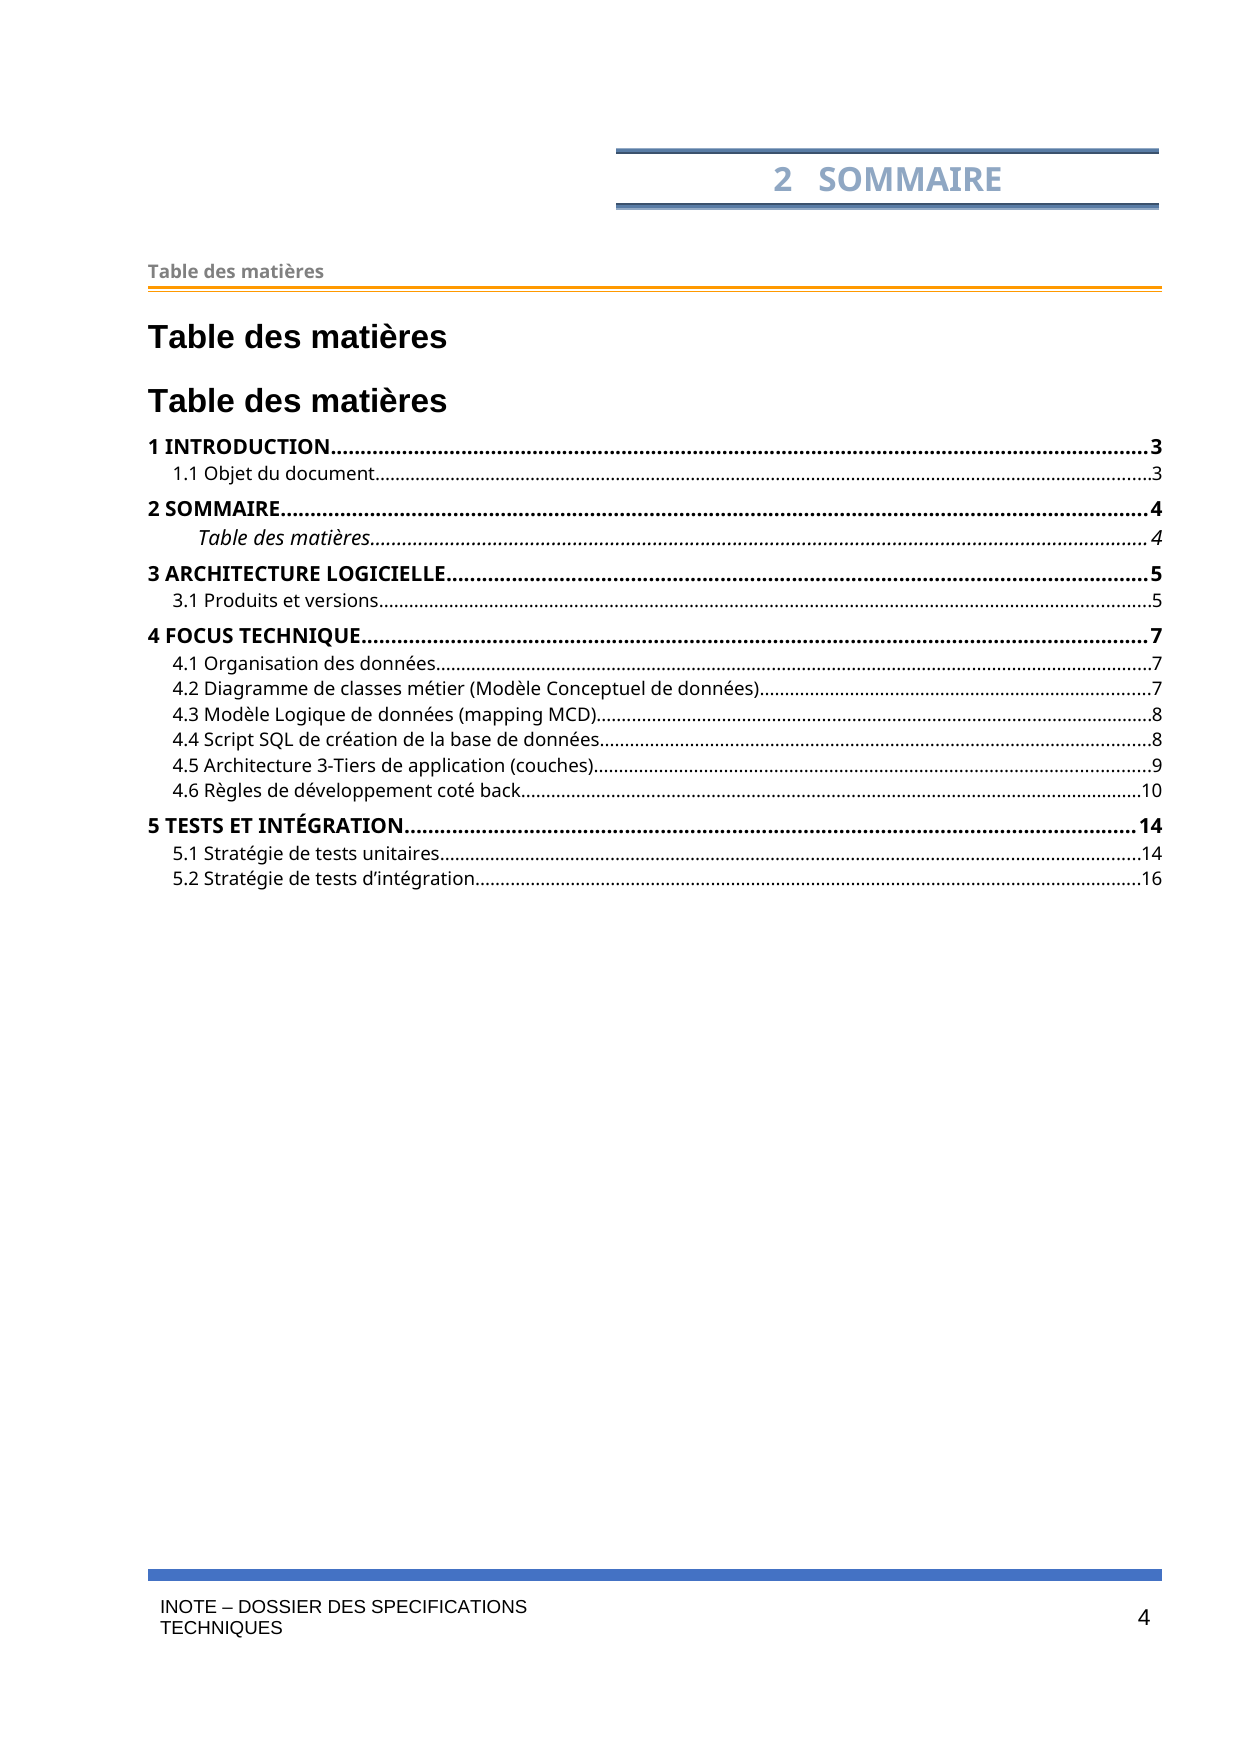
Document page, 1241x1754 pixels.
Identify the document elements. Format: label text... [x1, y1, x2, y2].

text 2 Sommaire 4 [148, 494, 1162, 523]
subtitle Table des matières [148, 259, 1162, 286]
subtitle Table des matières [148, 317, 1162, 356]
text Table des matières 4 [198, 523, 1162, 551]
subtitle Sommaire [616, 154, 1159, 203]
text 3.1 Produits et versions 5 [172, 588, 1162, 613]
text 5.2 Stratégie de tests d’intégration 16 [172, 866, 1162, 891]
text 4.1 Organisation des données 7 [172, 650, 1162, 676]
text 4.2 Diagramme de classes métier (Modèle Conceptuel de données) 7 [172, 676, 1162, 701]
text 1.1 Objet du document 3 [172, 460, 1162, 486]
text 5 TESTS et intégration 14 [148, 812, 1162, 840]
text 4 Focus Technique 7 [148, 622, 1162, 650]
text 4.4 Script SQL de création de la base de données 8 [172, 727, 1162, 752]
text 3 Architecture logicielle 5 [148, 559, 1162, 588]
subtitle Table des matières [148, 381, 1162, 419]
text 1 Introduction 3 [148, 432, 1162, 460]
text 5.1 Stratégie de tests unitaires 14 [172, 840, 1162, 866]
text 4.6 Règles de développement coté back 10 [172, 778, 1162, 803]
text 4.3 Modèle Logique de données (mapping MCD) 8 [172, 701, 1162, 727]
text 4.5 Architecture 3-Tiers de application (couches) 9 [172, 752, 1162, 778]
